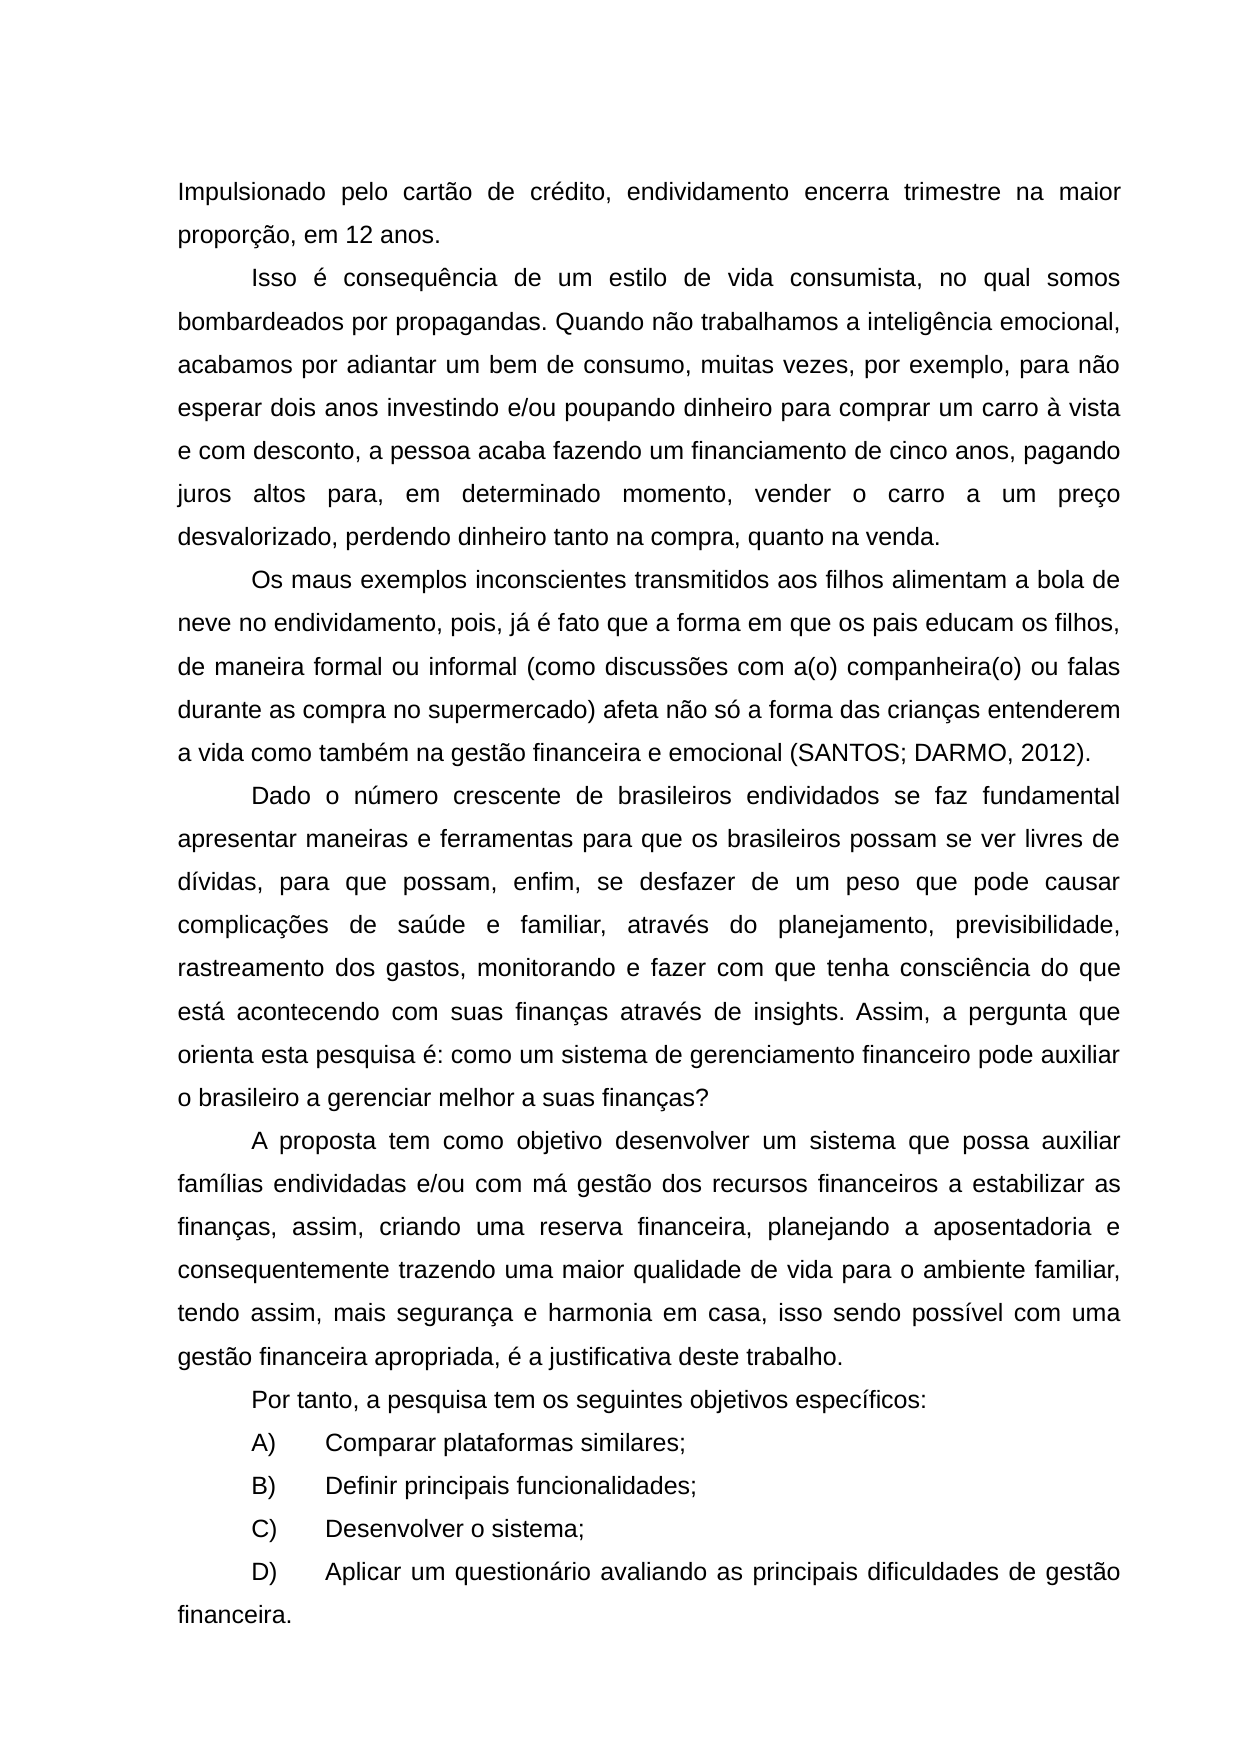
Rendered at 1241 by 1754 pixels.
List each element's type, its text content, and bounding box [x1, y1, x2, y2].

text A proposta tem como objetivo desenvolver um sistema que possa auxiliar famílias endividadas e/ou com má gestão dos recursos financeiros a estabilizar as finanças, assim, criando uma reserva financeira, planejando a aposentadoria e consequentemente trazendo uma maior qualidade de vida para o ambiente familiar, tendo assim, mais segurança e harmonia em casa, isso sendo possível com uma gestão financeira apropriada, é a justificativa deste trabalho. [177, 1126, 1122, 1370]
list Aplicar um questionário avaliando as principais dificuldades de gestão financeira. [177, 1557, 1122, 1629]
text Por tanto, a pesquisa tem os seguintes objetivos específicos: [177, 1385, 1122, 1413]
text Os maus exemplos inconscientes transmitidos aos filhos alimentam a bola de neve no endividamento, pois, já é fato que a forma em que os pais educam os filhos, de maneira formal ou informal (como discussões com a(o) companheira(o) ou falas durante as compra no supermercado) afeta não só a forma das crianças entenderem a vida como também na gestão financeira e emocional (SANTOS; DARMO, 2012). [177, 565, 1122, 767]
text Impulsionado pelo cartão de crédito, endividamento encerra trimestre na maior proporção, em 12 anos. [177, 177, 1122, 249]
text Isso é consequência de um estilo de vida consumista, no qual somos bombardeados por propagandas. Quando não trabalhamos a inteligência emocional, acabamos por adiantar um bem de consumo, muitas vezes, por exemplo, para não esperar dois anos investindo e/ou poupando dinheiro para comprar um carro à vista e com desconto, a pessoa acaba fazendo um financiamento de cinco anos, pagando juros altos para, em determinado momento, vender o carro a um preço desvalorizado, perdendo dinheiro tanto na compra, quanto na venda. [177, 263, 1122, 551]
text Dado o número crescente de brasileiros endividados se faz fundamental apresentar maneiras e ferramentas para que os brasileiros possam se ver livres de dívidas, para que possam, enfim, se desfazer de um peso que pode causar complicações de saúde e familiar, através do planejamento, previsibilidade, rastreamento dos gastos, monitorando e fazer com que tenha consciência do que está acontecendo com suas finanças através de insights. Assim, a pergunta que orienta esta pesquisa é: como um sistema de gerenciamento financeiro pode auxiliar o brasileiro a gerenciar melhor a suas finanças? [177, 781, 1122, 1112]
list Definir principais funcionalidades; [177, 1471, 1122, 1500]
list Comparar plataformas similares; [177, 1428, 1122, 1457]
list Desenvolver o sistema; [177, 1514, 1122, 1543]
